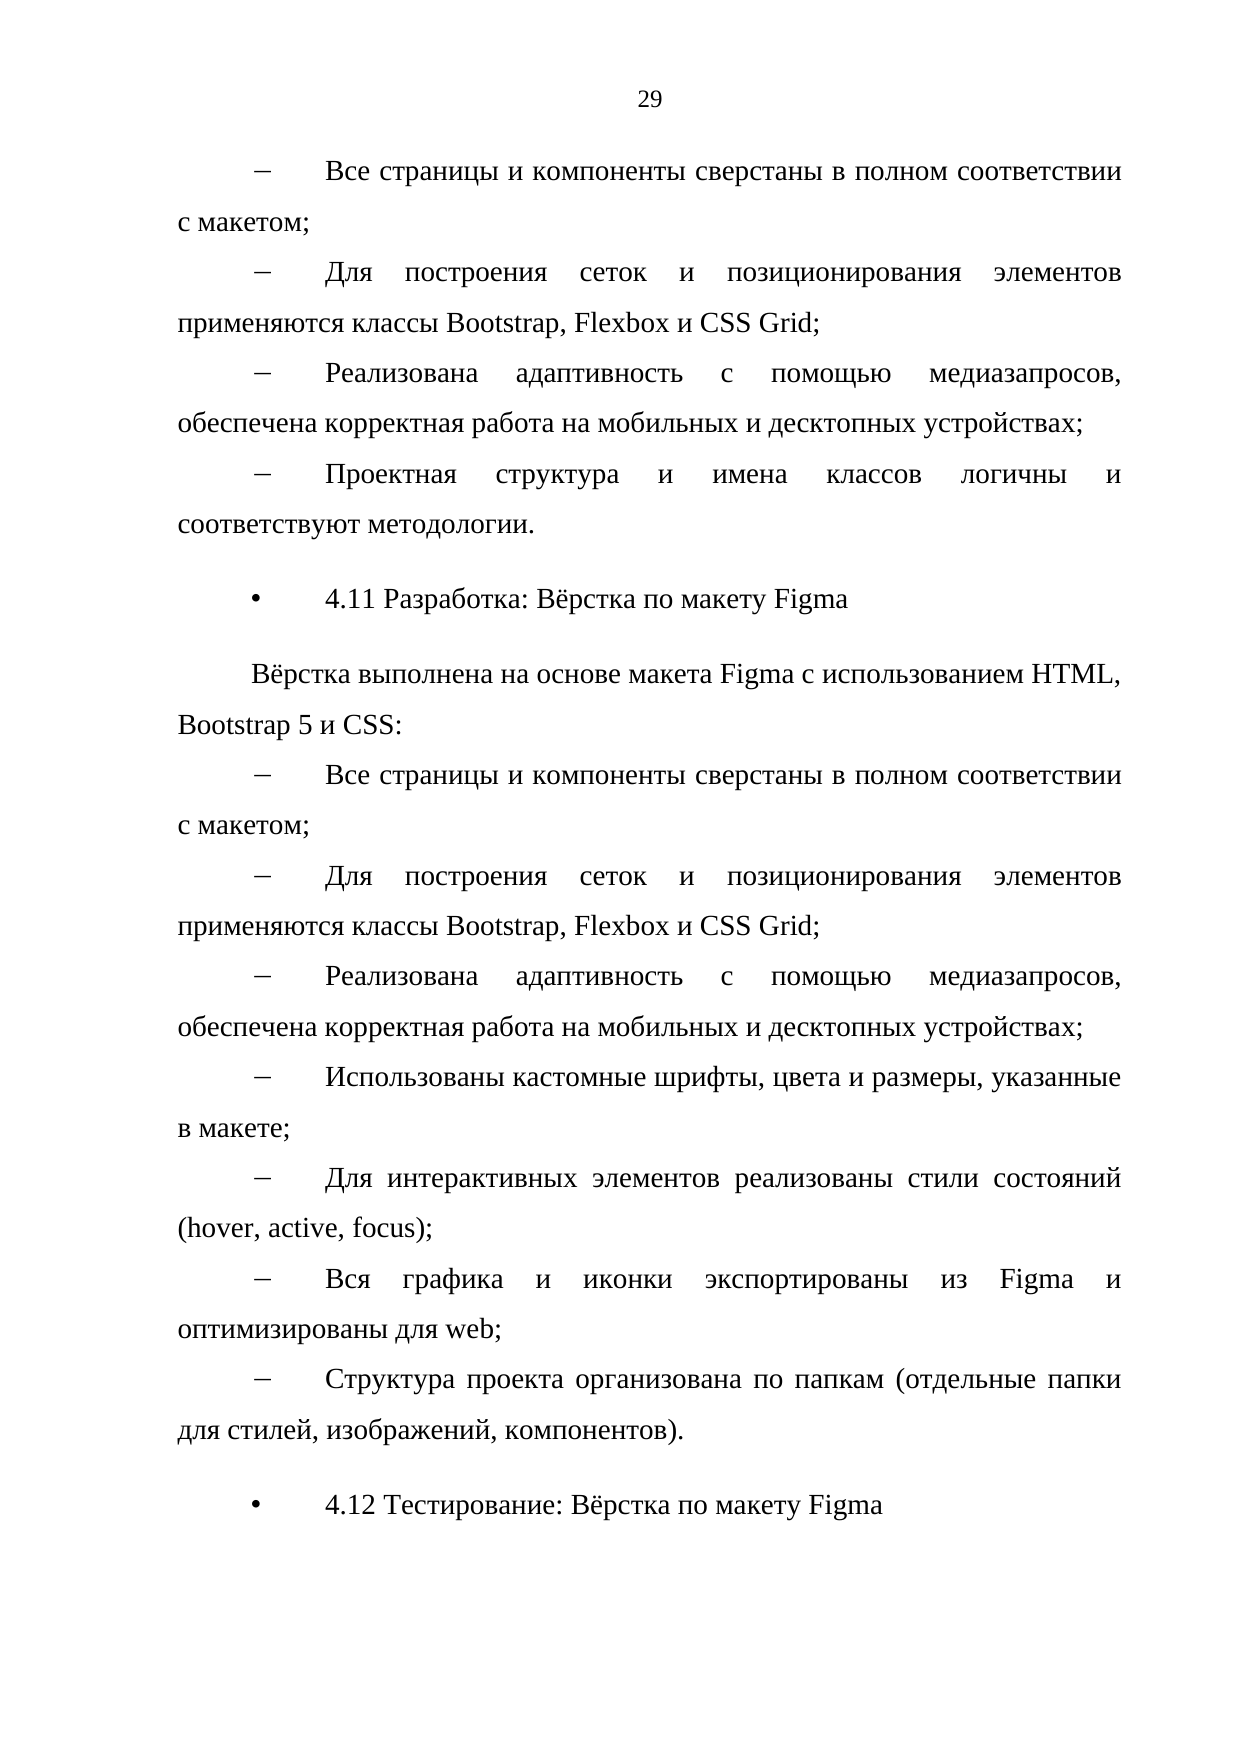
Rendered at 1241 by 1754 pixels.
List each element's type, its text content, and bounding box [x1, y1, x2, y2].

list Структура проекта организована по папкам (отдельные папки для стилей, изображений, компонентов). [177, 1361, 1122, 1445]
list Для построения сеток и позиционирования элементов применяются классы Bootstrap, Flexbox и CSS Grid; [177, 858, 1122, 942]
list 4.11 Разработка: Вёрстка по макету Figma [177, 581, 1122, 615]
text Вёрстка выполнена на основе макета Figma с использованием HTML, Bootstrap 5 и CSS: [177, 656, 1122, 740]
list Проектная структура и имена классов логичны и соответствуют методологии. [177, 456, 1122, 540]
list Все страницы и компоненты сверстаны в полном соответствии с макетом; [177, 757, 1122, 841]
list Реализована адаптивность с помощью медиазапросов, обеспечена корректная работа на мобильных и десктопных устройствах; [177, 958, 1122, 1042]
list Все страницы и компоненты сверстаны в полном соответствии с макетом; [177, 153, 1122, 237]
list Для интерактивных элементов реализованы стили состояний (hover, active, focus); [177, 1160, 1122, 1244]
list Вся графика и иконки экспортированы из Figma и оптимизированы для web; [177, 1261, 1122, 1345]
list 4.12 Тестирование: Вёрстка по макету Figma [177, 1487, 1122, 1521]
list Использованы кастомные шрифты, цвета и размеры, указанные в макете; [177, 1059, 1122, 1143]
list Реализована адаптивность с помощью медиазапросов, обеспечена корректная работа на мобильных и десктопных устройствах; [177, 355, 1122, 439]
list Для построения сеток и позиционирования элементов применяются классы Bootstrap, Flexbox и CSS Grid; [177, 254, 1122, 338]
